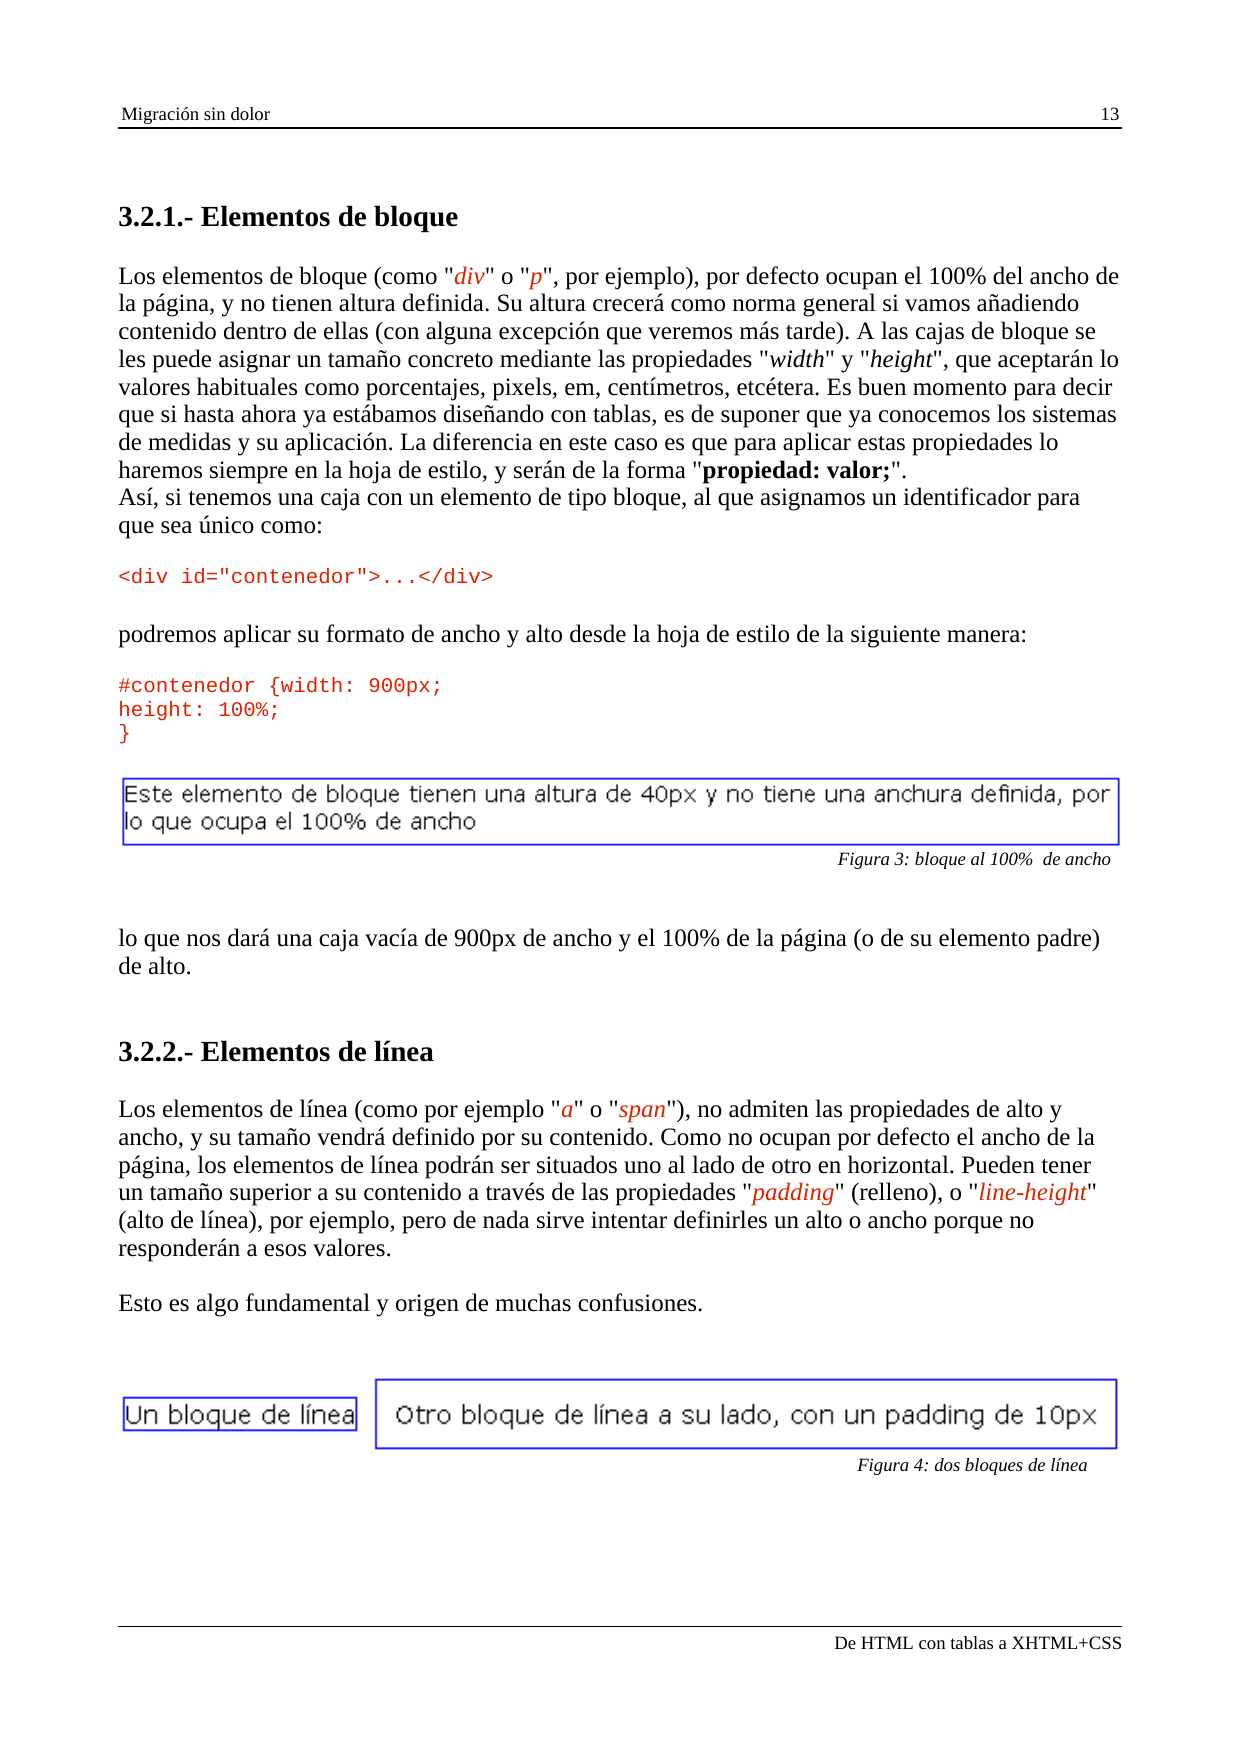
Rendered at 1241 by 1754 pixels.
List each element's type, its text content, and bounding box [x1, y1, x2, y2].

text 3.2.2.- Elementos de línea [118, 980, 1122, 1068]
text Figura 3: bloque al 100% de ancho [118, 849, 1122, 869]
text lo que nos dará una caja vacía de 900px de ancho y el 100% de la página (o de su elemento padre) de alto. [118, 924, 1122, 980]
text #contenedor {width: 900px; [118, 675, 1122, 699]
text Los elementos de bloque (como "div" o "p", por ejemplo), por defecto ocupan el 100% del ancho de la página, y no tienen altura definida. Su altura crecerá como norma general si vamos añadiendo contenido dentro de ellas (con alguna excepción que veremos más tarde). A las cajas de bloque se les puede asignar un tamaño concreto mediante las propiedades "width" y "height", que aceptarán lo valores habituales como porcentajes, pixels, em, centímetros, etcétera. Es buen momento para decir que si hasta ahora ya estábamos diseñando con tablas, es de suponer que ya conocemos los sistemas de medidas y su aplicación. La diferencia en este caso es que para aplicar estas propiedades lo haremos siempre en la hoja de estilo, y serán de la forma "propiedad: valor;". [118, 262, 1122, 483]
text Los elementos de línea (como por ejemplo "a" o "span"), no admiten las propiedades de alto y ancho, y su tamaño vendrá definido por su contenido. Como no ocupan por defecto el ancho de la página, los elementos de línea podrán ser situados uno al lado de otro en horizontal. Pueden tener un tamaño superior a su contenido a través de las propiedades "padding" (relleno), o "line-height" (alto de línea), por ejemplo, pero de nada sirve intentar definirles un alto o ancho porque no responderán a esos valores. [118, 1095, 1122, 1262]
text } [118, 722, 1122, 746]
subtitle 3.2.1.- Elementos de bloque [118, 200, 1122, 232]
text Esto es algo fundamental y origen de muchas confusiones. [118, 1289, 1122, 1317]
text Así, si tenemos una caja con un elemento de tipo bloque, al que asignamos un identificador para que sea único como: [118, 483, 1122, 539]
text height: 100%; [118, 699, 1122, 722]
picture [118, 775, 1123, 849]
text Figura 4: dos bloques de línea [118, 1455, 1122, 1503]
picture [118, 1372, 1123, 1455]
text <div id="contenedor">...</div> [118, 567, 1122, 590]
text podremos aplicar su formato de ancho y alto desde la hoja de estilo de la siguiente manera: [118, 620, 1122, 647]
